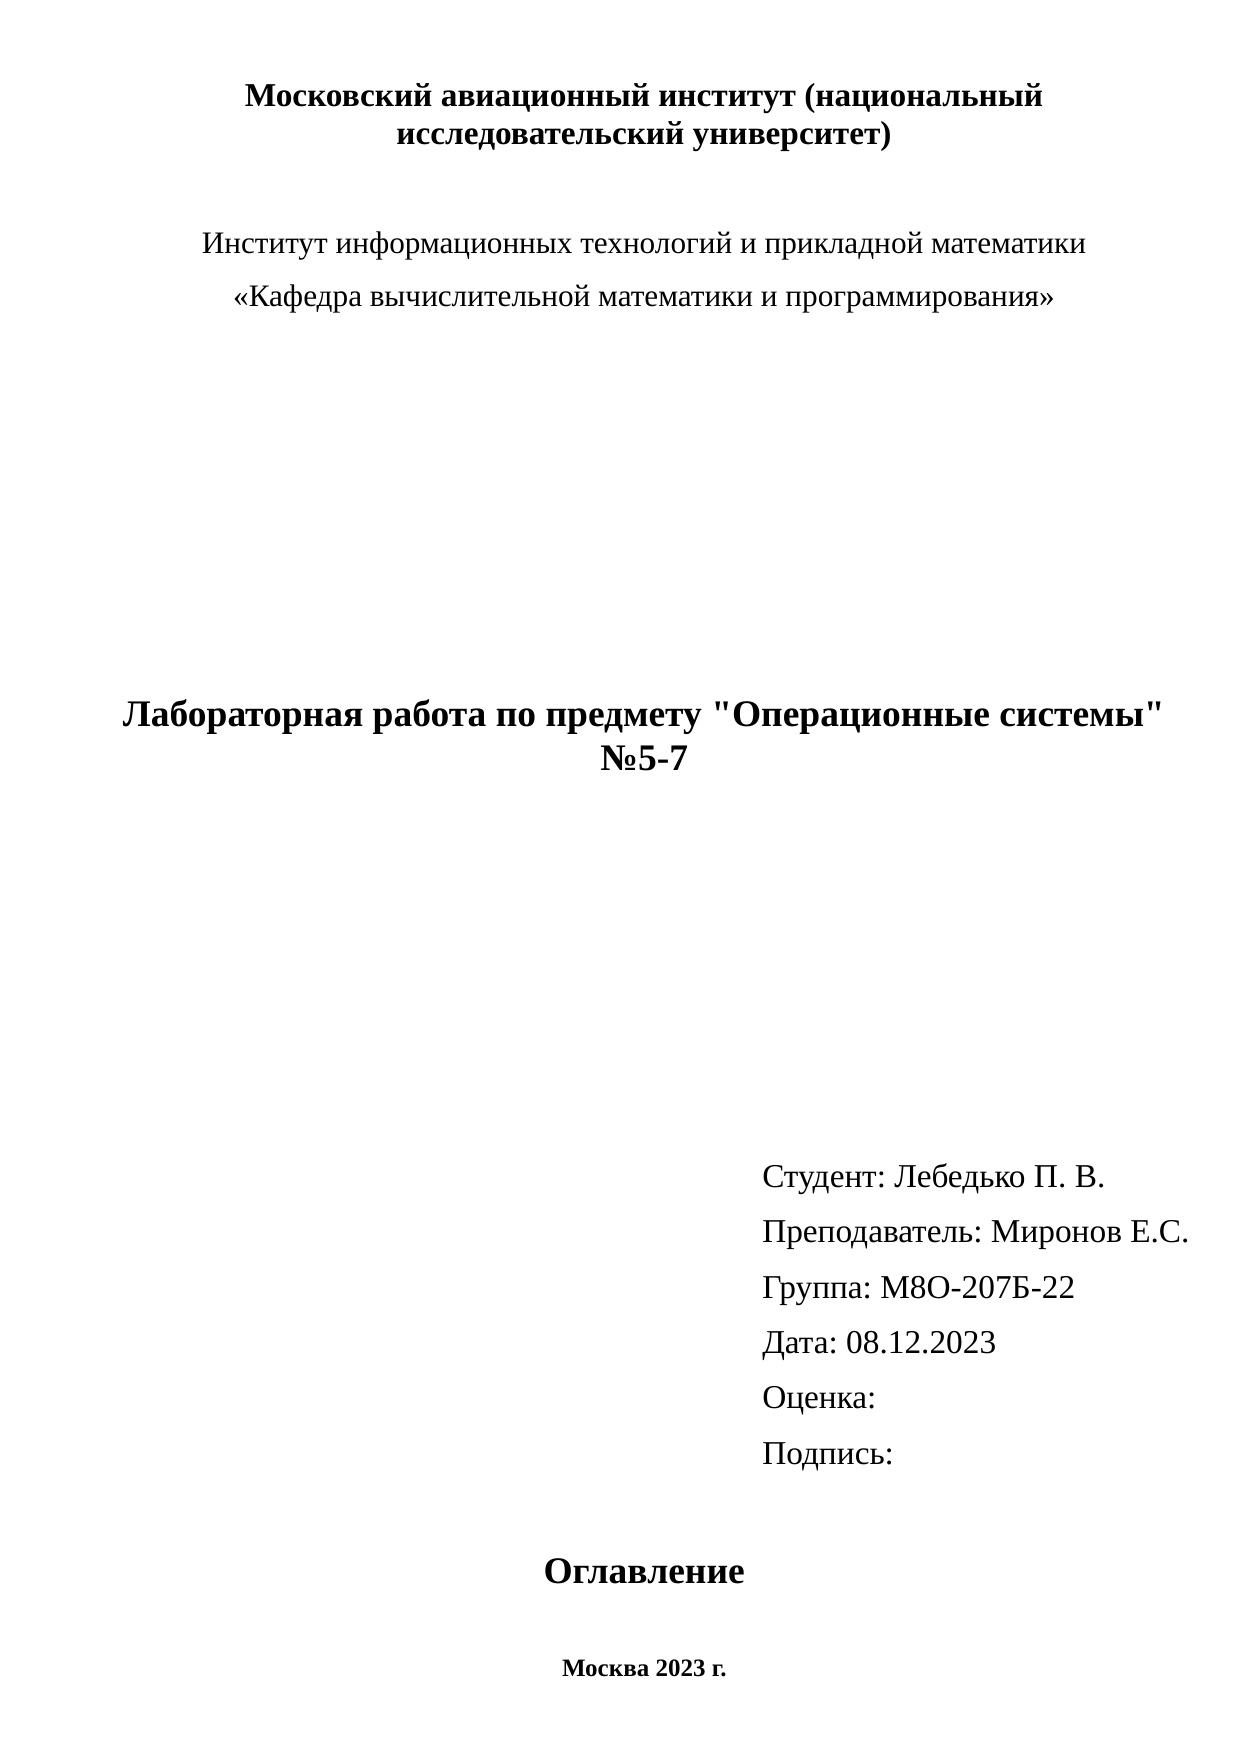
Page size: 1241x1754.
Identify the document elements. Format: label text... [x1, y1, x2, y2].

text Московский авиационный институт (национальный исследовательский университет) [112, 75, 1176, 152]
text Студент: Лебедько П. В. [762, 1156, 1223, 1195]
text Оценка: [762, 1378, 1223, 1416]
text Подпись: [762, 1433, 1223, 1471]
text Оглавление [112, 1548, 1176, 1592]
text «Кафедра вычислительной математики и программирования» [112, 277, 1176, 313]
text Лабораторная работа по предмету "Операционные системы" №5-7 [112, 691, 1176, 778]
text Преподаватель: Миронов Е.С. [762, 1212, 1223, 1250]
text Группа: М8О-207Б-22 [762, 1267, 1223, 1305]
text Дата: 08.12.2023 [762, 1322, 1223, 1361]
text Институт информационных технологий и прикладной математики [112, 224, 1176, 260]
